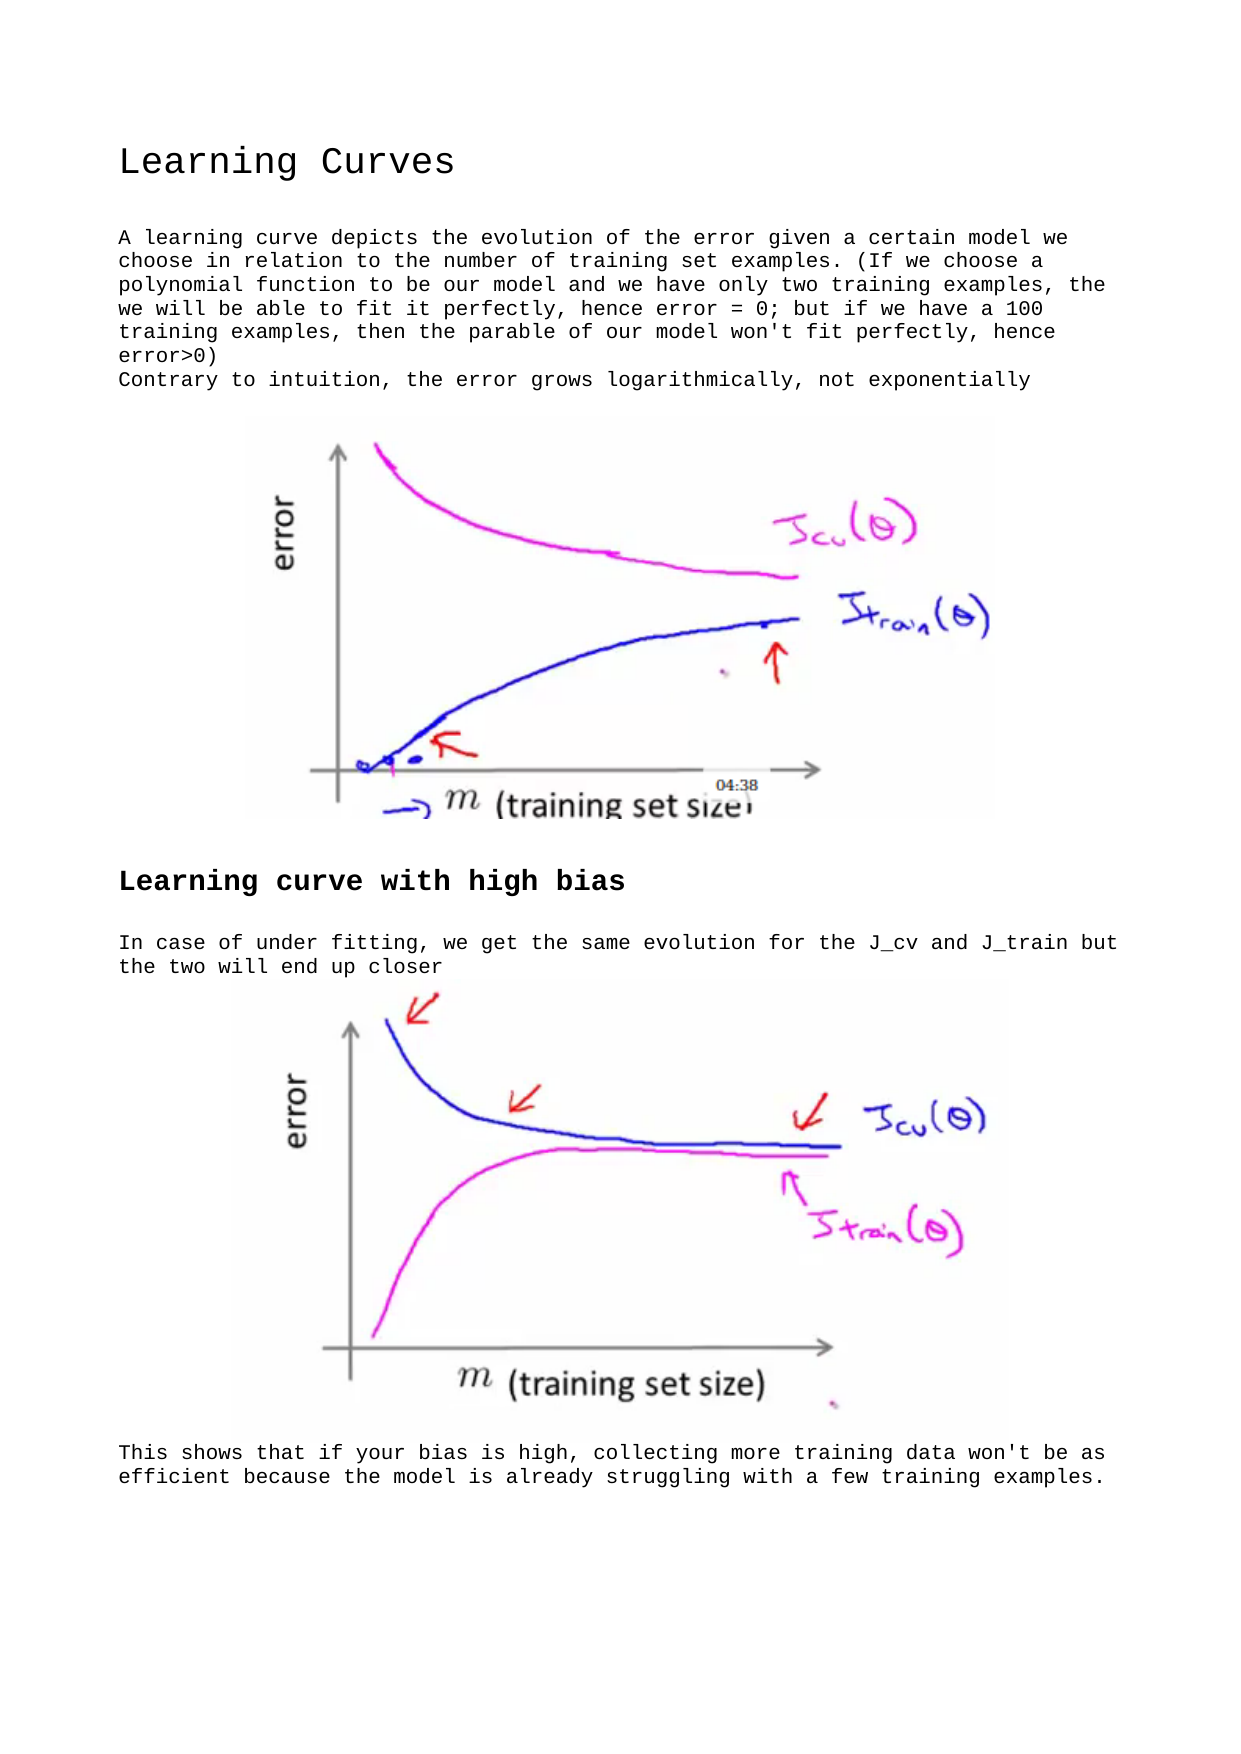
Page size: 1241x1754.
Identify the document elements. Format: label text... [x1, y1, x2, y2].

text This shows that if your bias is high, collecting more training data won't be as efficient because the model is already struggling with a few training examples. [118, 980, 1122, 1489]
picture [245, 416, 995, 819]
text In case of under fitting, we get the same evolution for the J_cv and J_train but the two will end up closer [118, 932, 1122, 980]
text Learning Curves [118, 142, 1122, 184]
text Contrary to intuition, the error grows logarithmically, not exponentially [118, 369, 1122, 392]
text Learning curve with high bias [118, 866, 1122, 899]
text A learning curve depicts the evolution of the error given a certain model we choose in relation to the number of training set examples. (If we choose a polynomial function to be our model and we have only two training examples, the we will be able to fit it perfectly, hence error = 0; but if we have a 100 training examples, then the parable of our model won't fit perfectly, hence error>0) [118, 227, 1122, 369]
picture [231, 979, 1010, 1443]
